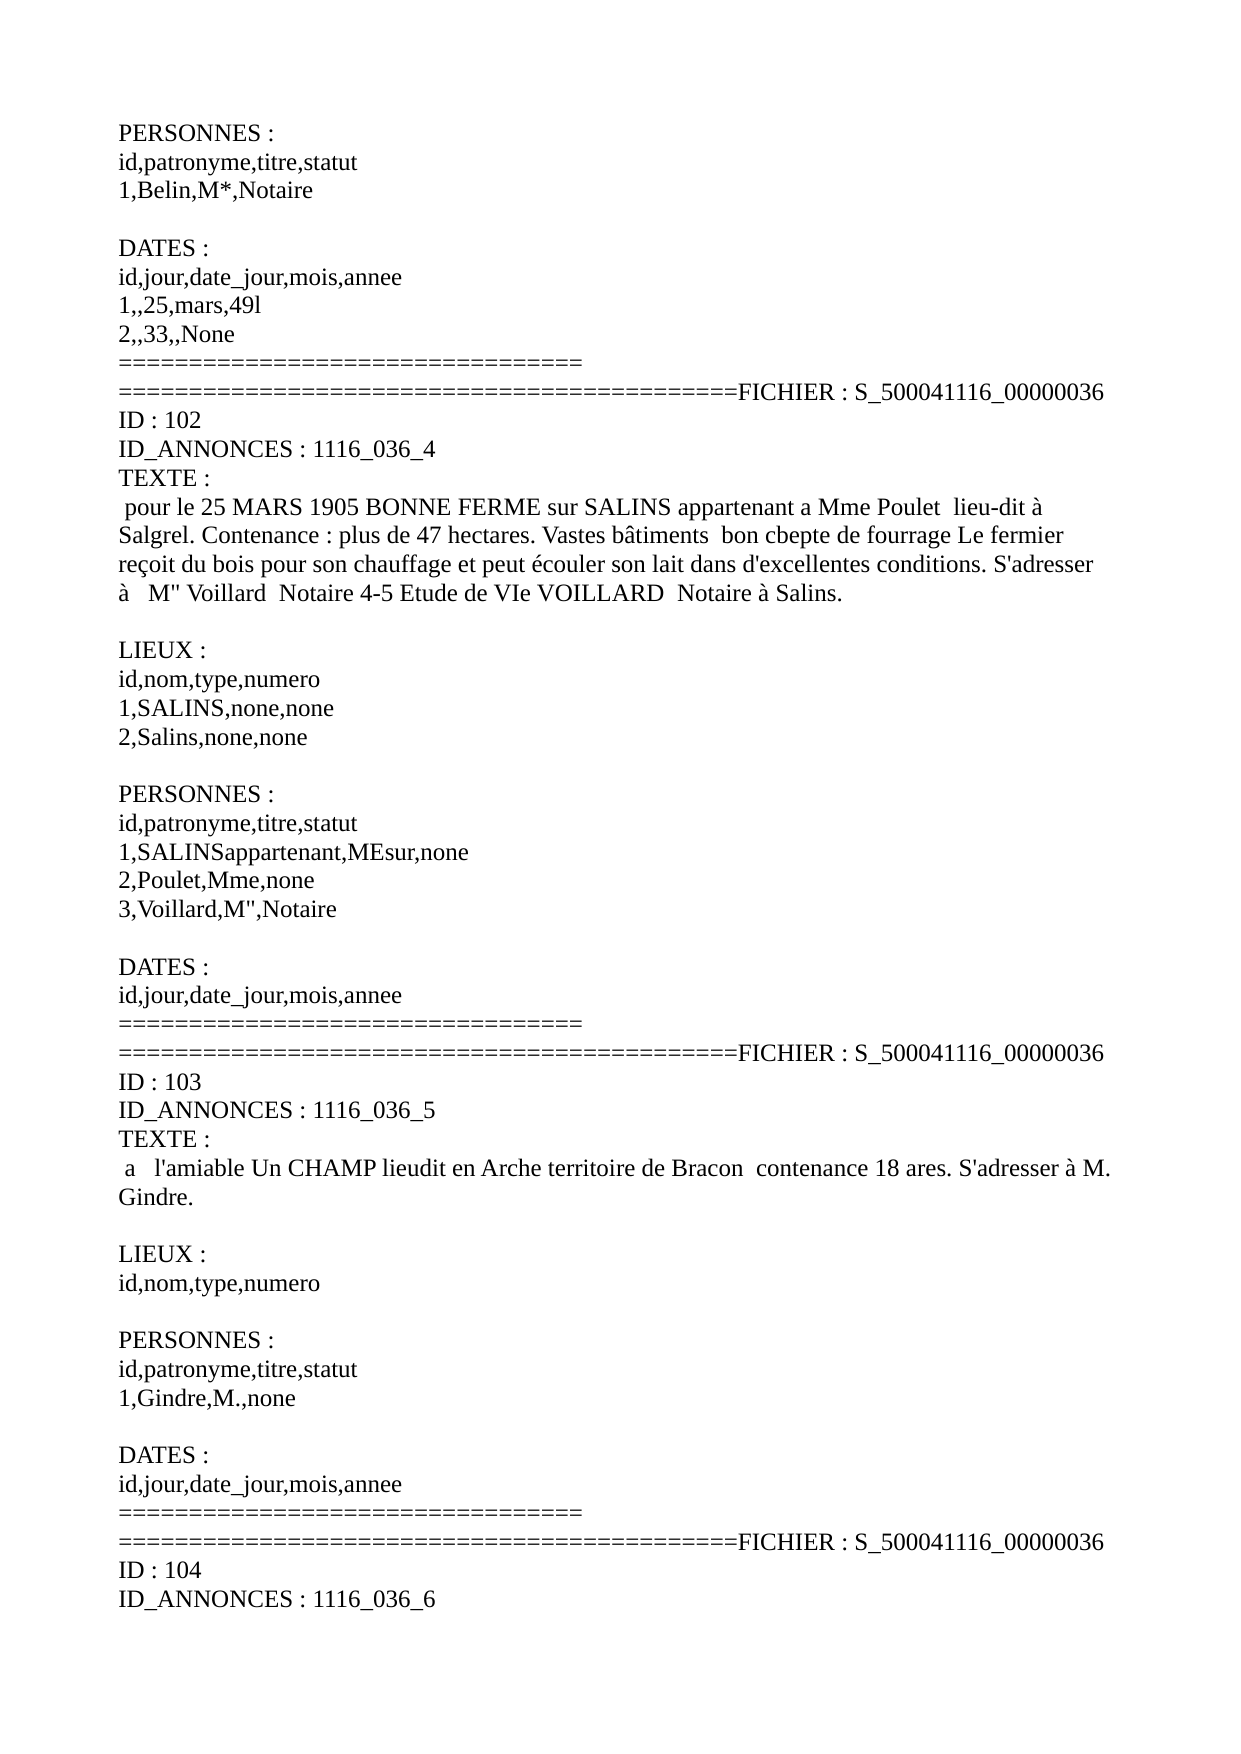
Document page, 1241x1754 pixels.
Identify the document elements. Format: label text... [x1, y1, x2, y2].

text id,patronyme,titre,statut [118, 808, 1122, 837]
text ================================= [118, 1498, 1122, 1527]
text 2,Poulet,Mme,none [118, 866, 1122, 894]
text ============================================FICHIER : S_500041116_00000036 [118, 377, 1122, 406]
text ID_ANNONCES : 1116_036_6 [118, 1584, 1122, 1613]
text LIEUX : [118, 1239, 1122, 1268]
text pour le 25 MARS 1905 BONNE FERME sur SALINS appartenant a Mme Poulet lieu-dit à Salgrel. Contenance : plus de 47 hectares. Vastes bâtiments bon cbepte de fourrage Le fermier reçoit du bois pour son chauffage et peut écouler son lait dans d'excellentes conditions. S'adresser à M" Voillard Notaire 4-5 Etude de VIe VOILLARD Notaire à Salins. [118, 492, 1122, 607]
text ================================= [118, 348, 1122, 377]
text DATES : [118, 952, 1122, 981]
text id,patronyme,titre,statut [118, 147, 1122, 176]
text 1,Belin,M*,Notaire [118, 176, 1122, 204]
text PERSONNES : [118, 1326, 1122, 1354]
text ================================= [118, 1009, 1122, 1038]
text 1,,25,mars,49l [118, 291, 1122, 319]
text LIEUX : [118, 636, 1122, 664]
text 1,SALINS,none,none [118, 693, 1122, 722]
text PERSONNES : [118, 118, 1122, 147]
text id,nom,type,numero [118, 1268, 1122, 1297]
text 1,SALINSappartenant,MEsur,none [118, 837, 1122, 866]
text id,patronyme,titre,statut [118, 1354, 1122, 1383]
text 1,Gindre,M.,none [118, 1383, 1122, 1412]
text ============================================FICHIER : S_500041116_00000036 [118, 1038, 1122, 1067]
text ============================================FICHIER : S_500041116_00000036 [118, 1527, 1122, 1556]
text 2,,33,,None [118, 319, 1122, 348]
text 2,Salins,none,none [118, 722, 1122, 751]
text ID : 104 [118, 1556, 1122, 1584]
text 3,Voillard,M",Notaire [118, 894, 1122, 923]
text TEXTE : [118, 1124, 1122, 1153]
text TEXTE : [118, 463, 1122, 492]
text a l'amiable Un CHAMP lieudit en Arche territoire de Bracon contenance 18 ares. S'adresser à M. Gindre. [118, 1153, 1122, 1211]
text DATES : [118, 233, 1122, 262]
text id,jour,date_jour,mois,annee [118, 1469, 1122, 1498]
text id,nom,type,numero [118, 664, 1122, 693]
text DATES : [118, 1441, 1122, 1469]
text ID : 103 [118, 1067, 1122, 1096]
text ID_ANNONCES : 1116_036_5 [118, 1096, 1122, 1124]
text ID : 102 [118, 406, 1122, 434]
text PERSONNES : [118, 779, 1122, 808]
text ID_ANNONCES : 1116_036_4 [118, 434, 1122, 463]
text id,jour,date_jour,mois,annee [118, 262, 1122, 291]
text id,jour,date_jour,mois,annee [118, 981, 1122, 1009]
